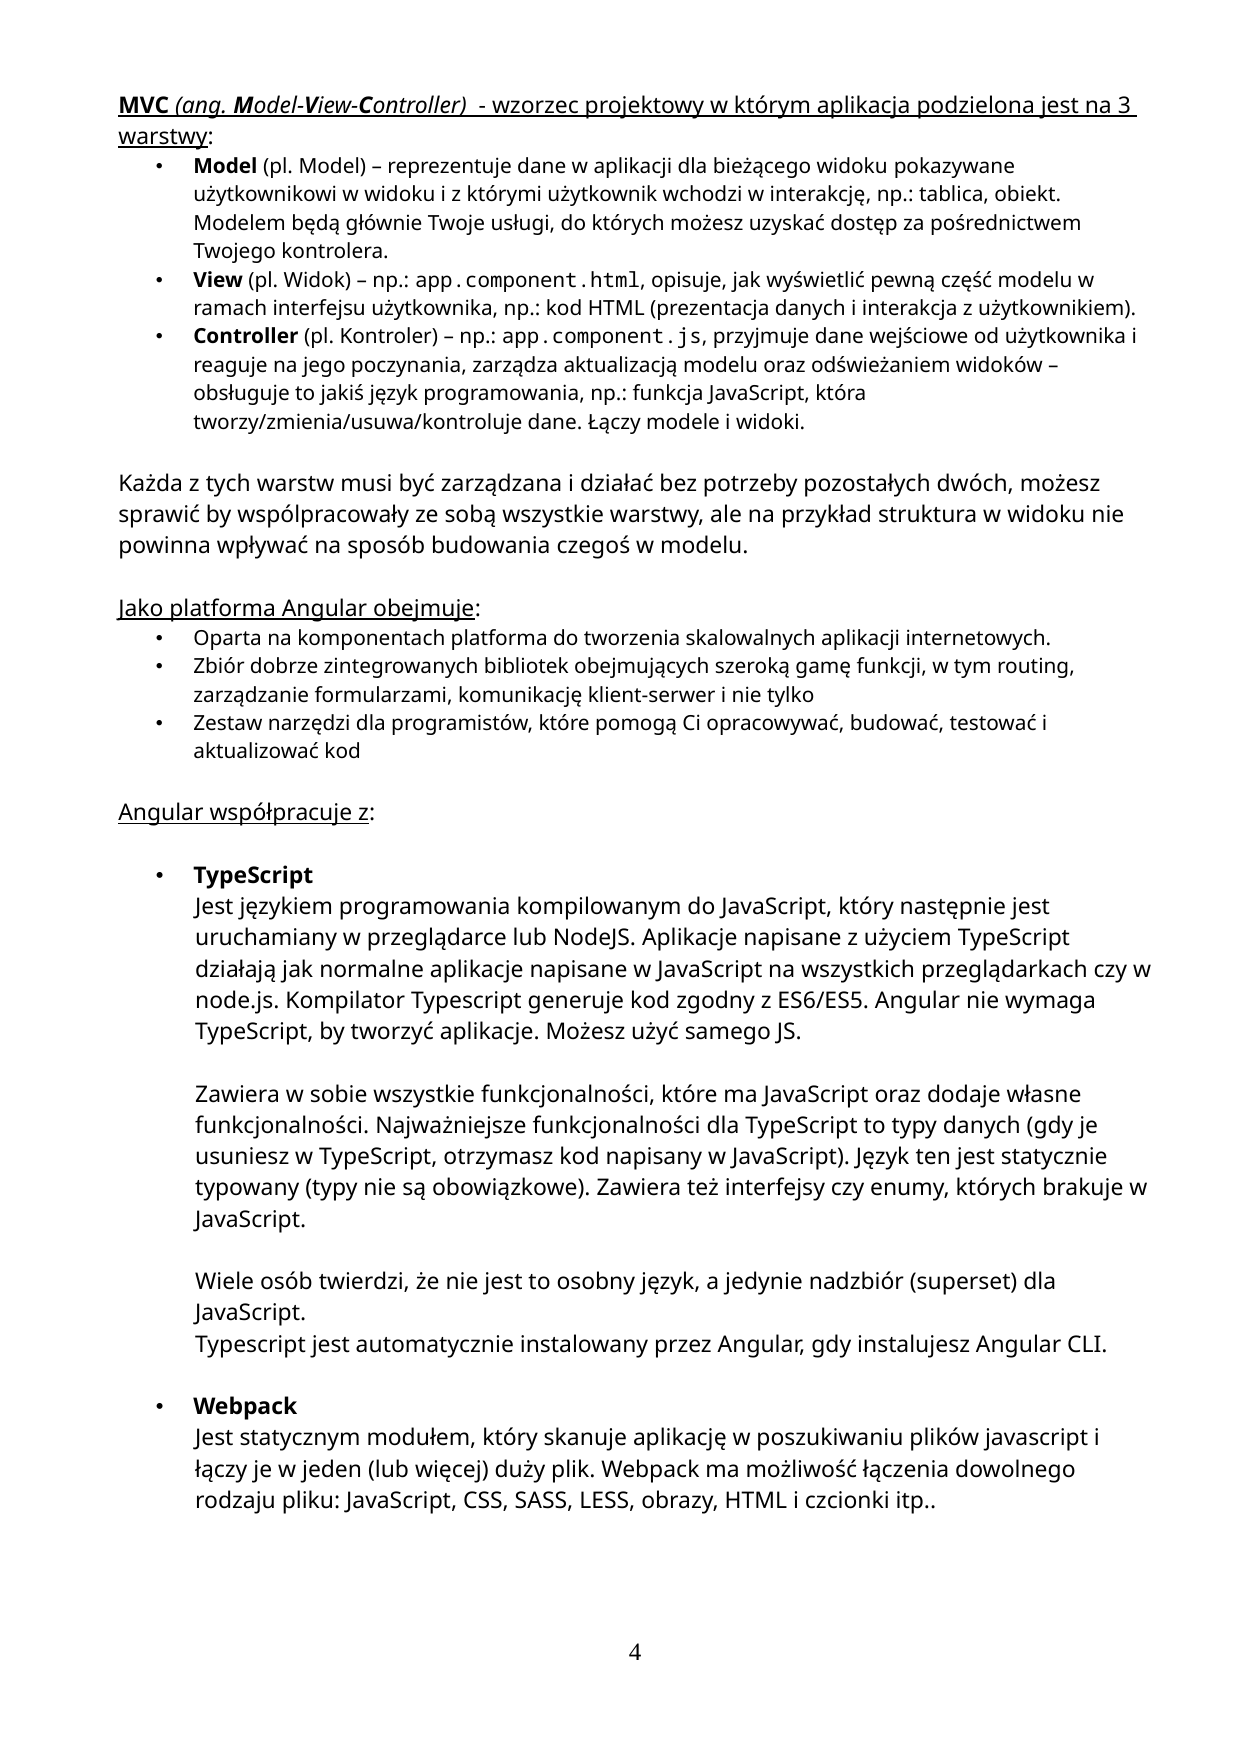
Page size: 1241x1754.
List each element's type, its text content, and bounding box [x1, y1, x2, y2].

list Controller (pl. Kontroler) – np.: app.component.js, przyjmuje dane wejściowe od użytkownika i reaguje na jego poczynania, zarządza aktualizacją modelu oraz odświeżaniem widoków – obsługuje to jakiś język programowania, np.: funkcja JavaScript, która tworzy/zmienia/usuwa/kontroluje dane. Łączy modele i widoki. [156, 322, 1152, 435]
list View (pl. Widok) – np.: app.component.html, opisuje, jak wyświetlić pewną część modelu w ramach interfejsu użytkownika, np.: kod HTML (prezentacja danych i interakcja z użytkownikiem). [156, 265, 1152, 322]
text Jest językiem programowania kompilowanym do JavaScript, który następnie jest uruchamiany w przeglądarce lub NodeJS. Aplikacje napisane z użyciem TypeScript działają jak normalne aplikacje napisane w JavaScript na wszystkich przeglądarkach czy w node.js. Kompilator Typescript generuje kod zgodny z ES6/ES5. Angular nie wymaga TypeScript, by tworzyć aplikacje. Możesz użyć samego JS. [195, 890, 1152, 1046]
text Typescript jest automatycznie instalowany przez Angular, gdy instalujesz Angular CLI. [195, 1328, 1152, 1359]
text Jako platforma Angular obejmuje: [118, 592, 1152, 623]
text Zawiera w sobie wszystkie funkcjonalności, które ma JavaScript oraz dodaje własne funkcjonalności. Najważniejsze funkcjonalności dla TypeScript to typy danych (gdy je usuniesz w TypeScript, otrzymasz kod napisany w JavaScript). Język ten jest statycznie typowany (typy nie są obowiązkowe). Zawiera też interfejsy czy enumy, których brakuje w JavaScript. [195, 1078, 1152, 1234]
list TypeScript [156, 859, 1152, 890]
text Jest statycznym modułem, który skanuje aplikację w poszukiwaniu plików javascript i łączy je w jeden (lub więcej) duży plik. Webpack ma możliwość łączenia dowolnego rodzaju pliku: JavaScript, CSS, SASS, LESS, obrazy, HTML i czcionki itp.. [195, 1421, 1152, 1515]
text Każda z tych warstw musi być zarządzana i działać bez potrzeby pozostałych dwóch, możesz sprawić by wspólpracowały ze sobą wszystkie warstwy, ale na przykład struktura w widoku nie powinna wpływać na sposób budowania czegoś w modelu. [118, 467, 1152, 560]
text Wiele osób twierdzi, że nie jest to osobny język, a jedynie nadzbiór (superset) dla JavaScript. [195, 1265, 1152, 1328]
list Zbiór dobrze zintegrowanych bibliotek obejmujących szeroką gamę funkcji, w tym routing, zarządzanie formularzami, komunikację klient-serwer i nie tylko [156, 651, 1152, 708]
list Model (pl. Model) – reprezentuje dane w aplikacji dla bieżącego widoku pokazywane użytkownikowi w widoku i z którymi użytkownik wchodzi w interakcję, np.: tablica, obiekt. Modelem będą głównie Twoje usługi, do których możesz uzyskać dostęp za pośrednictwem Twojego kontrolera. [156, 151, 1152, 265]
text MVC (ang. Model-View-Controller) - wzorzec projektowy w którym aplikacja podzielona jest na 3 warstwy: [118, 88, 1152, 151]
list Zestaw narzędzi dla programistów, które pomogą Ci opracowywać, budować, testować i aktualizować kod [156, 708, 1152, 765]
list Webpack [156, 1390, 1152, 1421]
text Angular współpracuje z: [118, 796, 1152, 828]
list Oparta na komponentach platforma do tworzenia skalowalnych aplikacji internetowych. [156, 623, 1152, 651]
